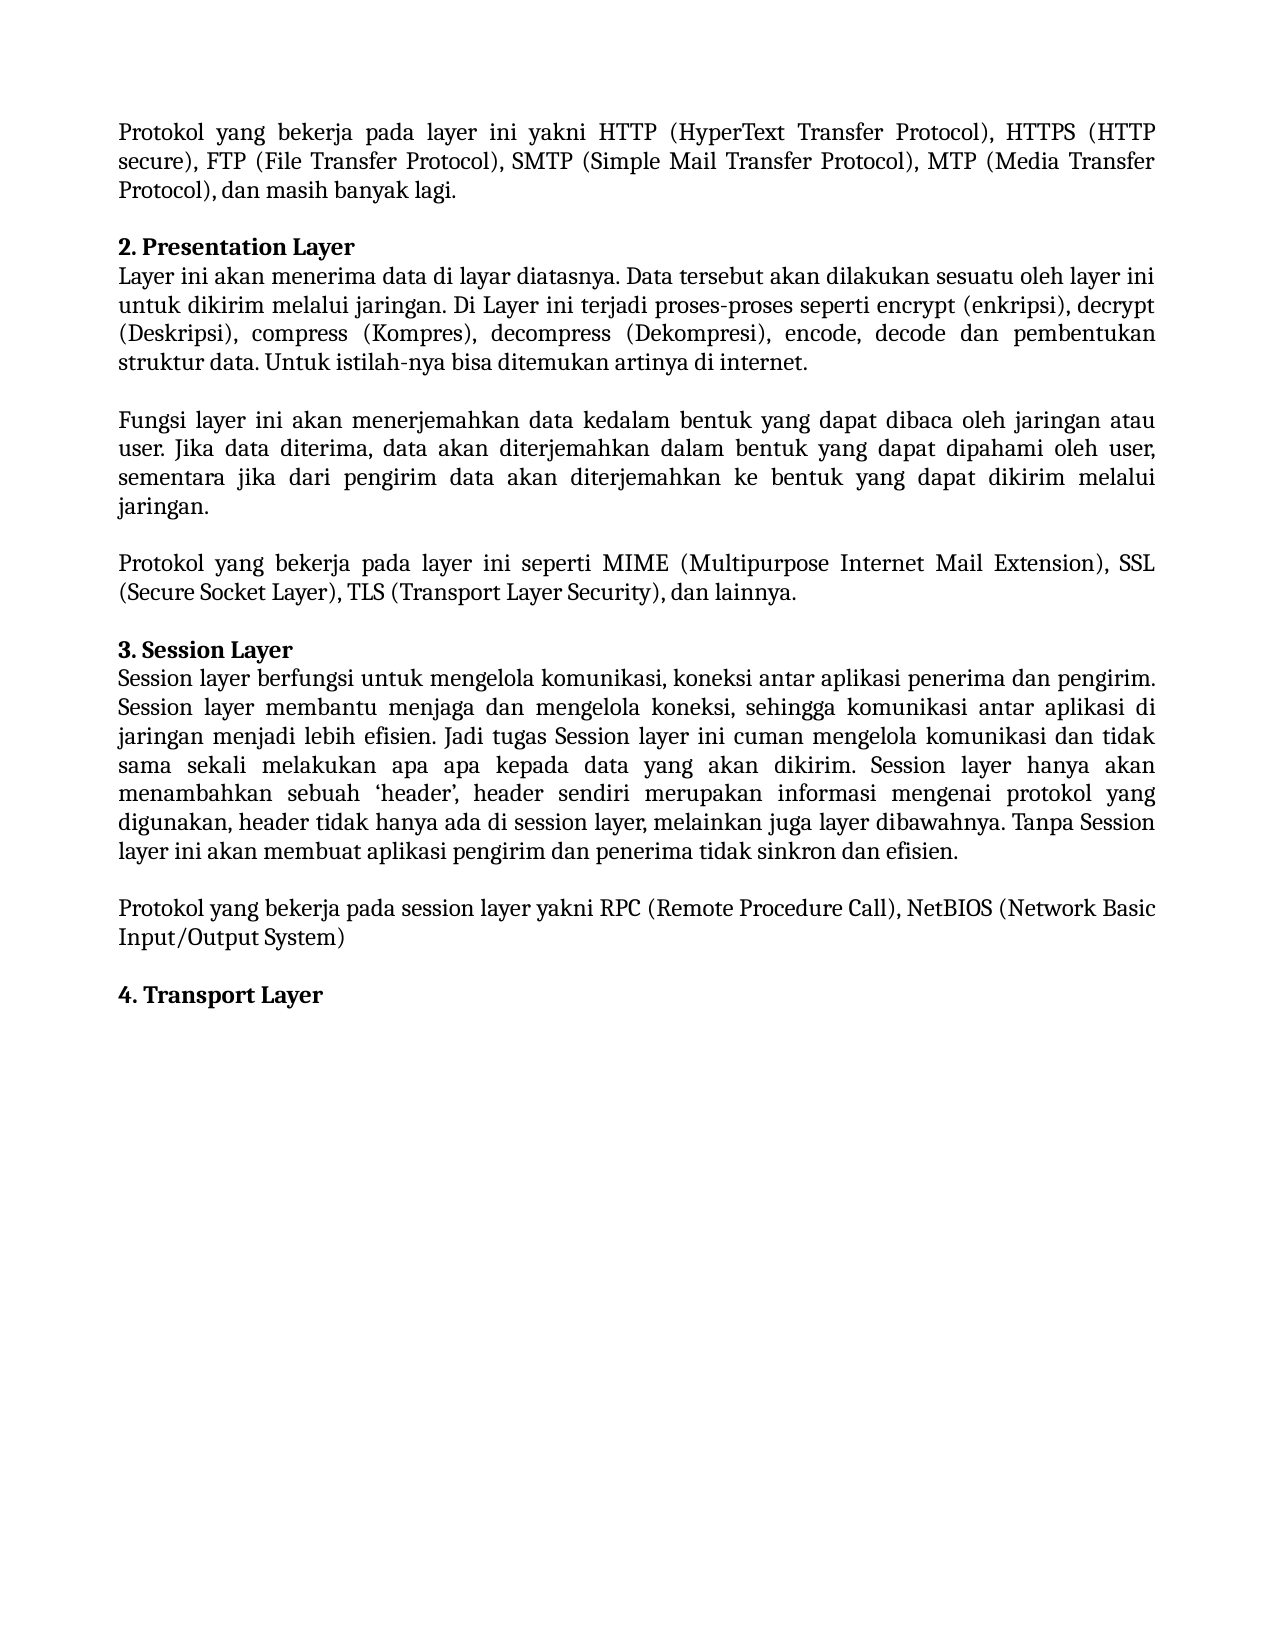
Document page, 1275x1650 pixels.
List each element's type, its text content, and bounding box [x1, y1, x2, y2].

text Protokol yang bekerja pada layer ini seperti MIME (Multipurpose Internet Mail Extension), SSL (Secure Socket Layer), TLS (Transport Layer Security), dan lainnya. [118, 549, 1157, 607]
text 4. Transport Layer [118, 981, 1157, 1009]
text Session layer berfungsi untuk mengelola komunikasi, koneksi antar aplikasi penerima dan pengirim. Session layer membantu menjaga dan mengelola koneksi, sehingga komunikasi antar aplikasi di jaringan menjadi lebih efisien. Jadi tugas Session layer ini cuman mengelola komunikasi dan tidak sama sekali melakukan apa apa kepada data yang akan dikirim. Session layer hanya akan menambahkan sebuah ‘header’, header sendiri merupakan informasi mengenai protokol yang digunakan, header tidak hanya ada di session layer, melainkan juga layer dibawahnya. Tanpa Session layer ini akan membuat aplikasi pengirim dan penerima tidak sinkron dan efisien. [118, 664, 1157, 866]
text Protokol yang bekerja pada session layer yakni RPC (Remote Procedure Call), NetBIOS (Network Basic Input/Output System) [118, 894, 1157, 952]
text 2. Presentation Layer [118, 233, 1157, 262]
text Fungsi layer ini akan menerjemahkan data kedalam bentuk yang dapat dibaca oleh jaringan atau user. Jika data diterima, data akan diterjemahkan dalam bentuk yang dapat dipahami oleh user, sementara jika dari pengirim data akan diterjemahkan ke bentuk yang dapat dikirim melalui jaringan. [118, 406, 1157, 521]
text 3. Session Layer [118, 636, 1157, 664]
text Layer ini akan menerima data di layar diatasnya. Data tersebut akan dilakukan sesuatu oleh layer ini untuk dikirim melalui jaringan. Di Layer ini terjadi proses-proses seperti encrypt (enkripsi), decrypt (Deskripsi), compress (Kompres), decompress (Dekompresi), encode, decode dan pembentukan struktur data. Untuk istilah-nya bisa ditemukan artinya di internet. [118, 262, 1157, 377]
text Protokol yang bekerja pada layer ini yakni HTTP (HyperText Transfer Protocol), HTTPS (HTTP secure), FTP (File Transfer Protocol), SMTP (Simple Mail Transfer Protocol), MTP (Media Transfer Protocol), dan masih banyak lagi. [118, 118, 1157, 204]
